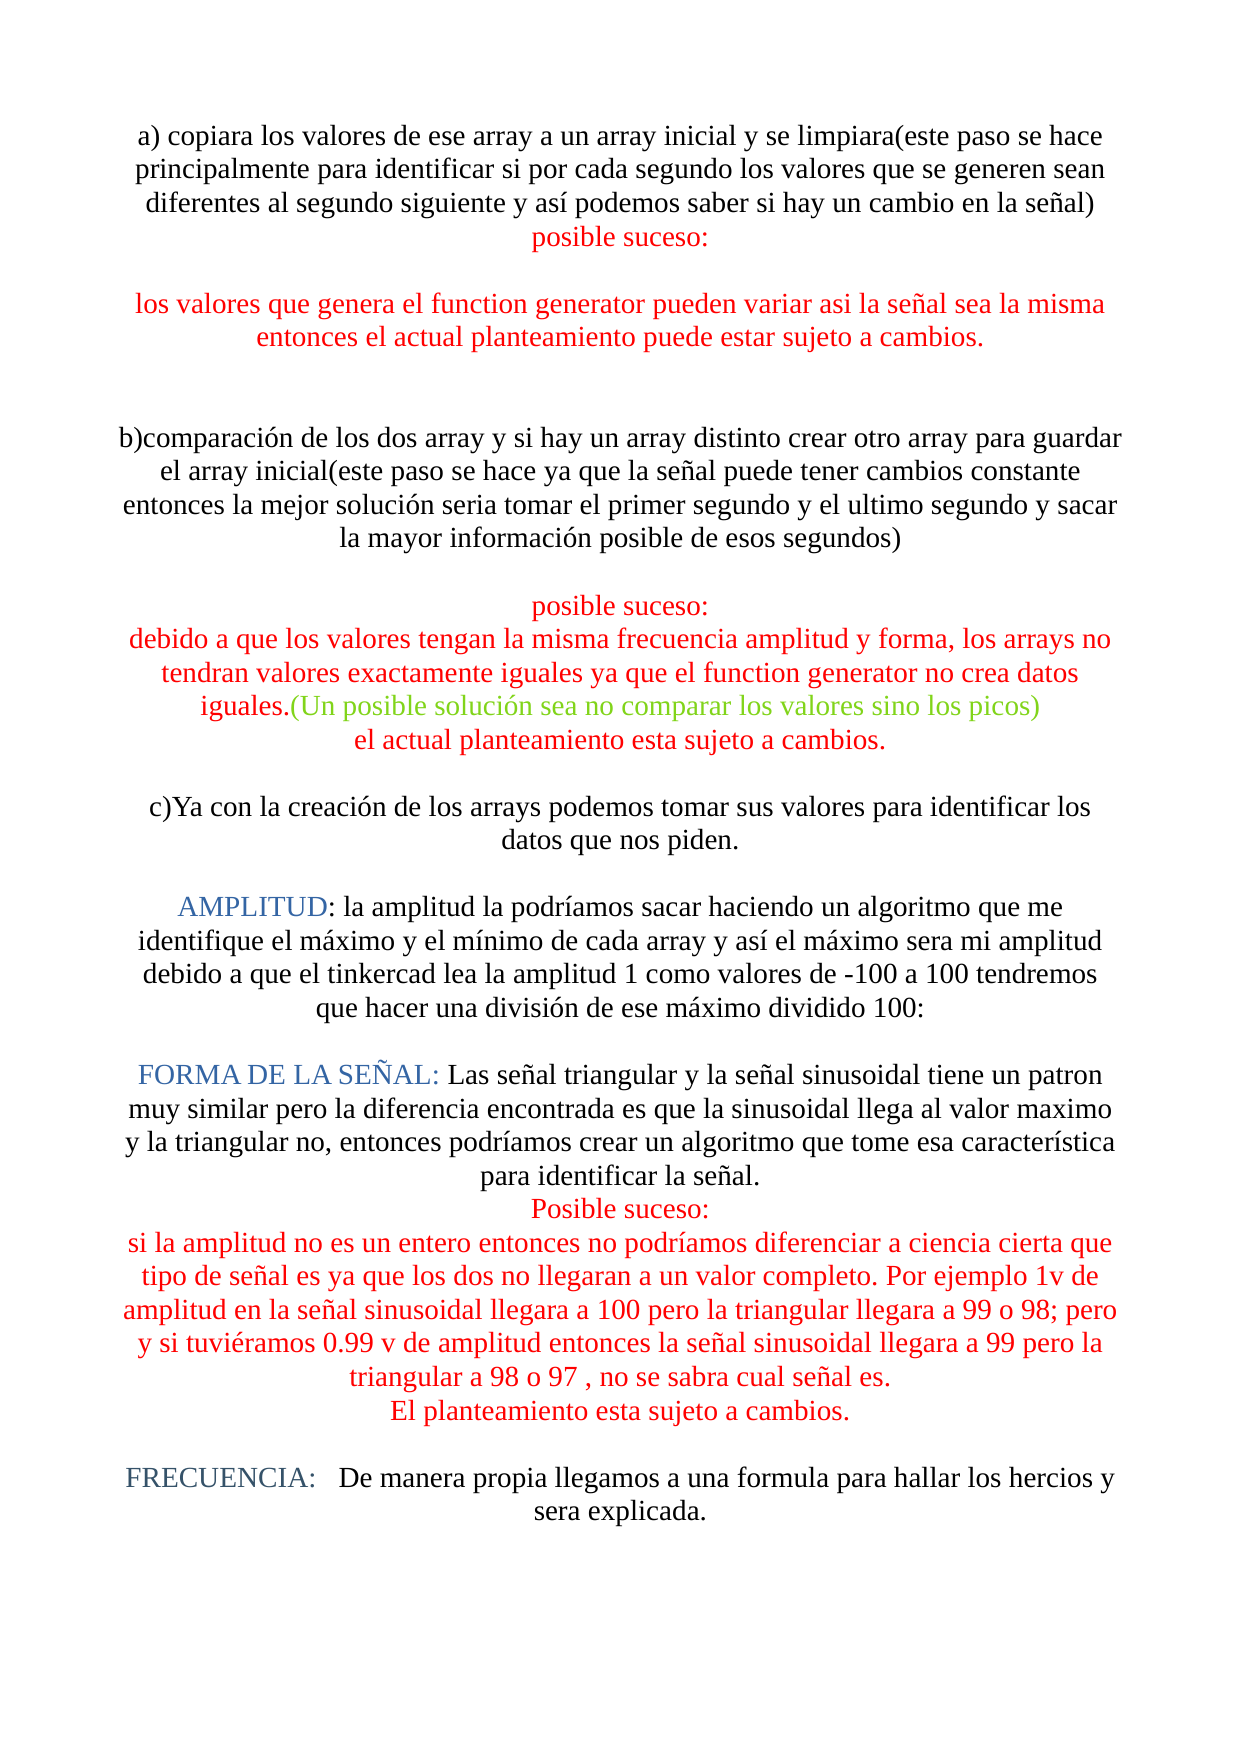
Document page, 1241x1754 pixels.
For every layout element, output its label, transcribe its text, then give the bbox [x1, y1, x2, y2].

text el actual planteamiento esta sujeto a cambios. [118, 722, 1122, 755]
text debido a que los valores tengan la misma frecuencia amplitud y forma, los arrays no tendran valores exactamente iguales ya que el function generator no crea datos iguales.(Un posible solución sea no comparar los valores sino los picos) [118, 621, 1122, 722]
text posible suceso: [118, 219, 1122, 252]
text si la amplitud no es un entero entonces no podríamos diferenciar a ciencia cierta que tipo de señal es ya que los dos no llegaran a un valor completo. Por ejemplo 1v de amplitud en la señal sinusoidal llegara a 100 pero la triangular llegara a 99 o 98; pero y si tuviéramos 0.99 v de amplitud entonces la señal sinusoidal llegara a 99 pero la triangular a 98 o 97 , no se sabra cual señal es. [118, 1225, 1122, 1393]
text Posible suceso: [118, 1191, 1122, 1225]
text los valores que genera el function generator pueden variar asi la señal sea la misma entonces el actual planteamiento puede estar sujeto a cambios. [118, 286, 1122, 353]
text a) copiara los valores de ese array a un array inicial y se limpiara(este paso se hace principalmente para identificar si por cada segundo los valores que se generen sean diferentes al segundo siguiente y así podemos saber si hay un cambio en la señal) [118, 118, 1122, 219]
text debido a que el tinkercad lea la amplitud 1 como valores de -100 a 100 tendremos que hacer una división de ese máximo dividido 100: [118, 957, 1122, 1024]
text FRECUENCIA: De manera propia llegamos a una formula para hallar los hercios y sera explicada. [118, 1460, 1122, 1527]
text b)comparación de los dos array y si hay un array distinto crear otro array para guardar el array inicial(este paso se hace ya que la señal puede tener cambios constante entonces la mejor solución seria tomar el primer segundo y el ultimo segundo y sacar la mayor información posible de esos segundos) [118, 420, 1122, 554]
text FORMA DE LA SEÑAL: Las señal triangular y la señal sinusoidal tiene un patron muy similar pero la diferencia encontrada es que la sinusoidal llega al valor maximo y la triangular no, entonces podríamos crear un algoritmo que tome esa característica para identificar la señal. [118, 1057, 1122, 1191]
text c)Ya con la creación de los arrays podemos tomar sus valores para identificar los datos que nos piden. [118, 789, 1122, 856]
text El planteamiento esta sujeto a cambios. [118, 1393, 1122, 1426]
text posible suceso: [118, 588, 1122, 621]
text AMPLITUD: la amplitud la podríamos sacar haciendo un algoritmo que me identifique el máximo y el mínimo de cada array y así el máximo sera mi amplitud [118, 889, 1122, 957]
